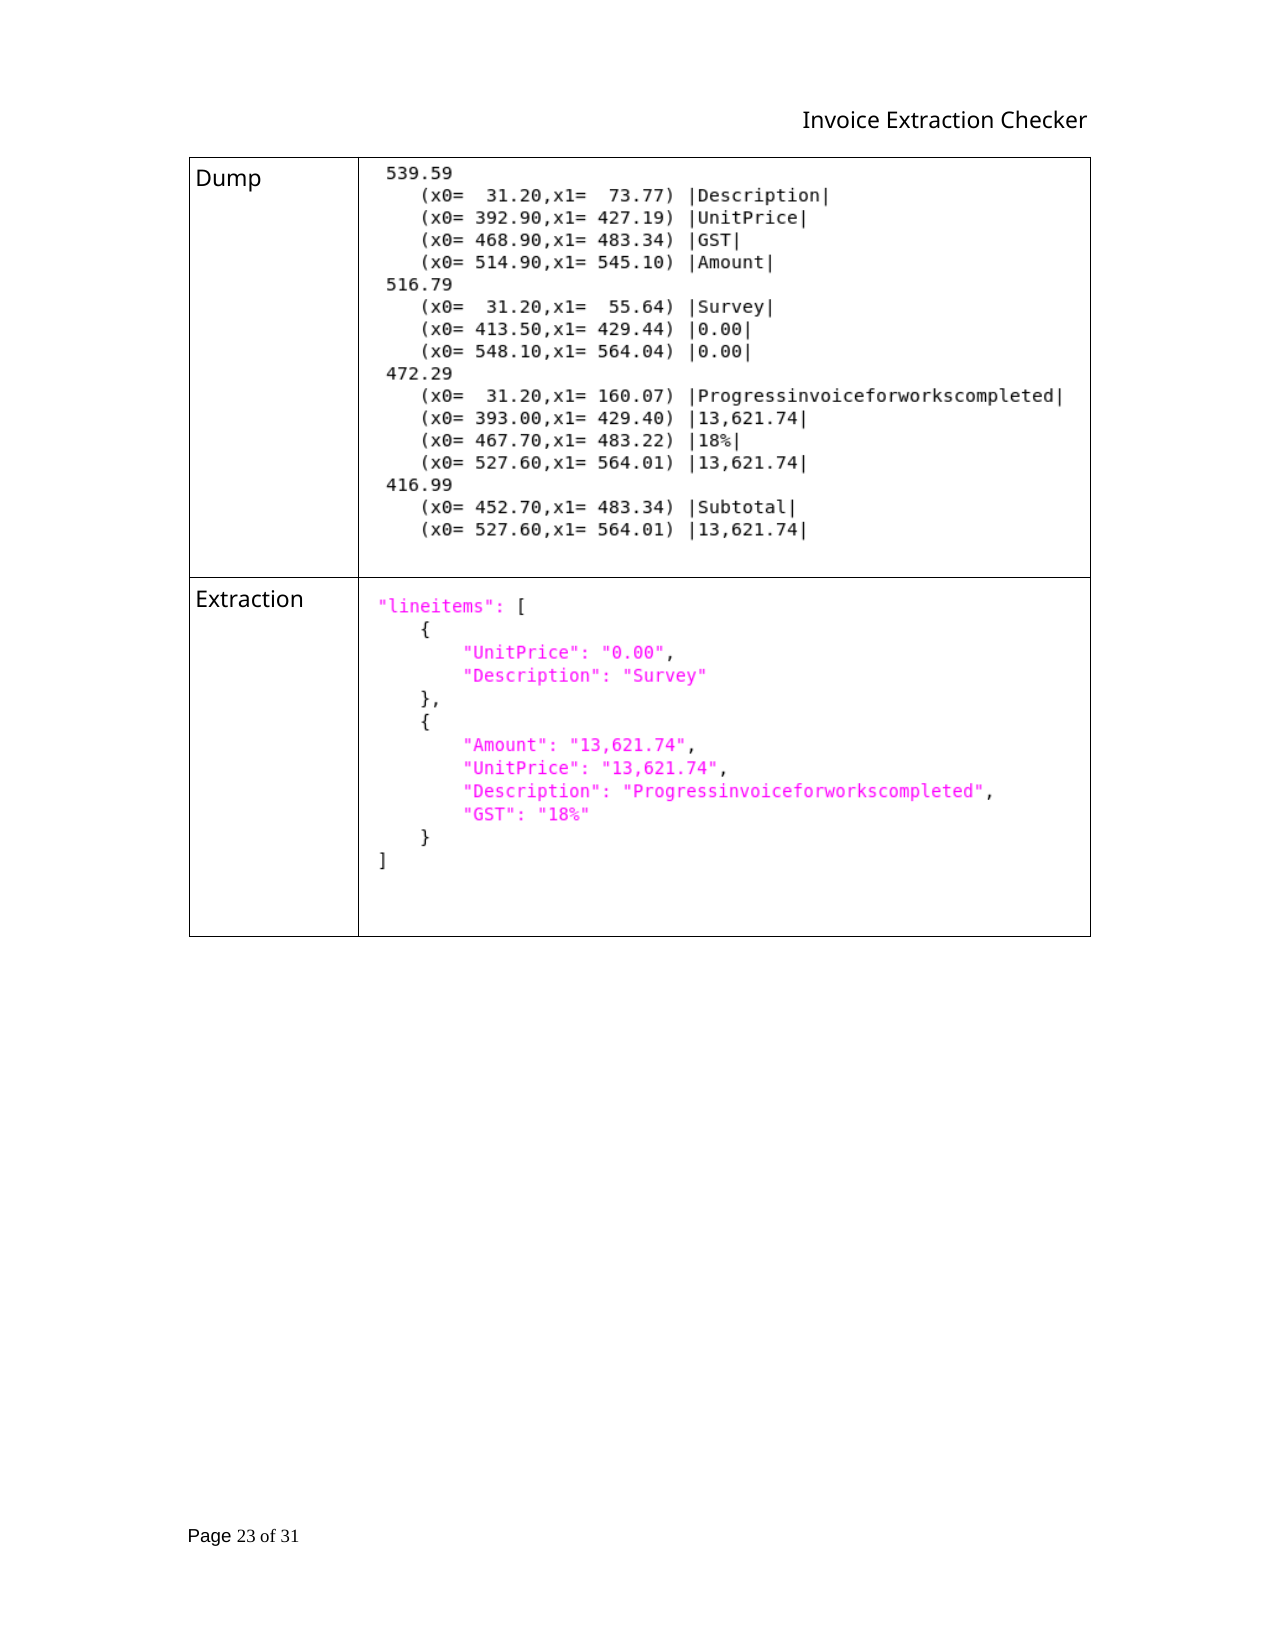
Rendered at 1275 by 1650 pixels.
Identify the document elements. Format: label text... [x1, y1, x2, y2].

table_cell Dump [190, 158, 358, 577]
picture [365, 162, 1084, 543]
table_cell [359, 578, 1090, 936]
table_cell [359, 158, 1090, 577]
picture [374, 592, 1040, 877]
table_cell Extraction [190, 578, 358, 936]
